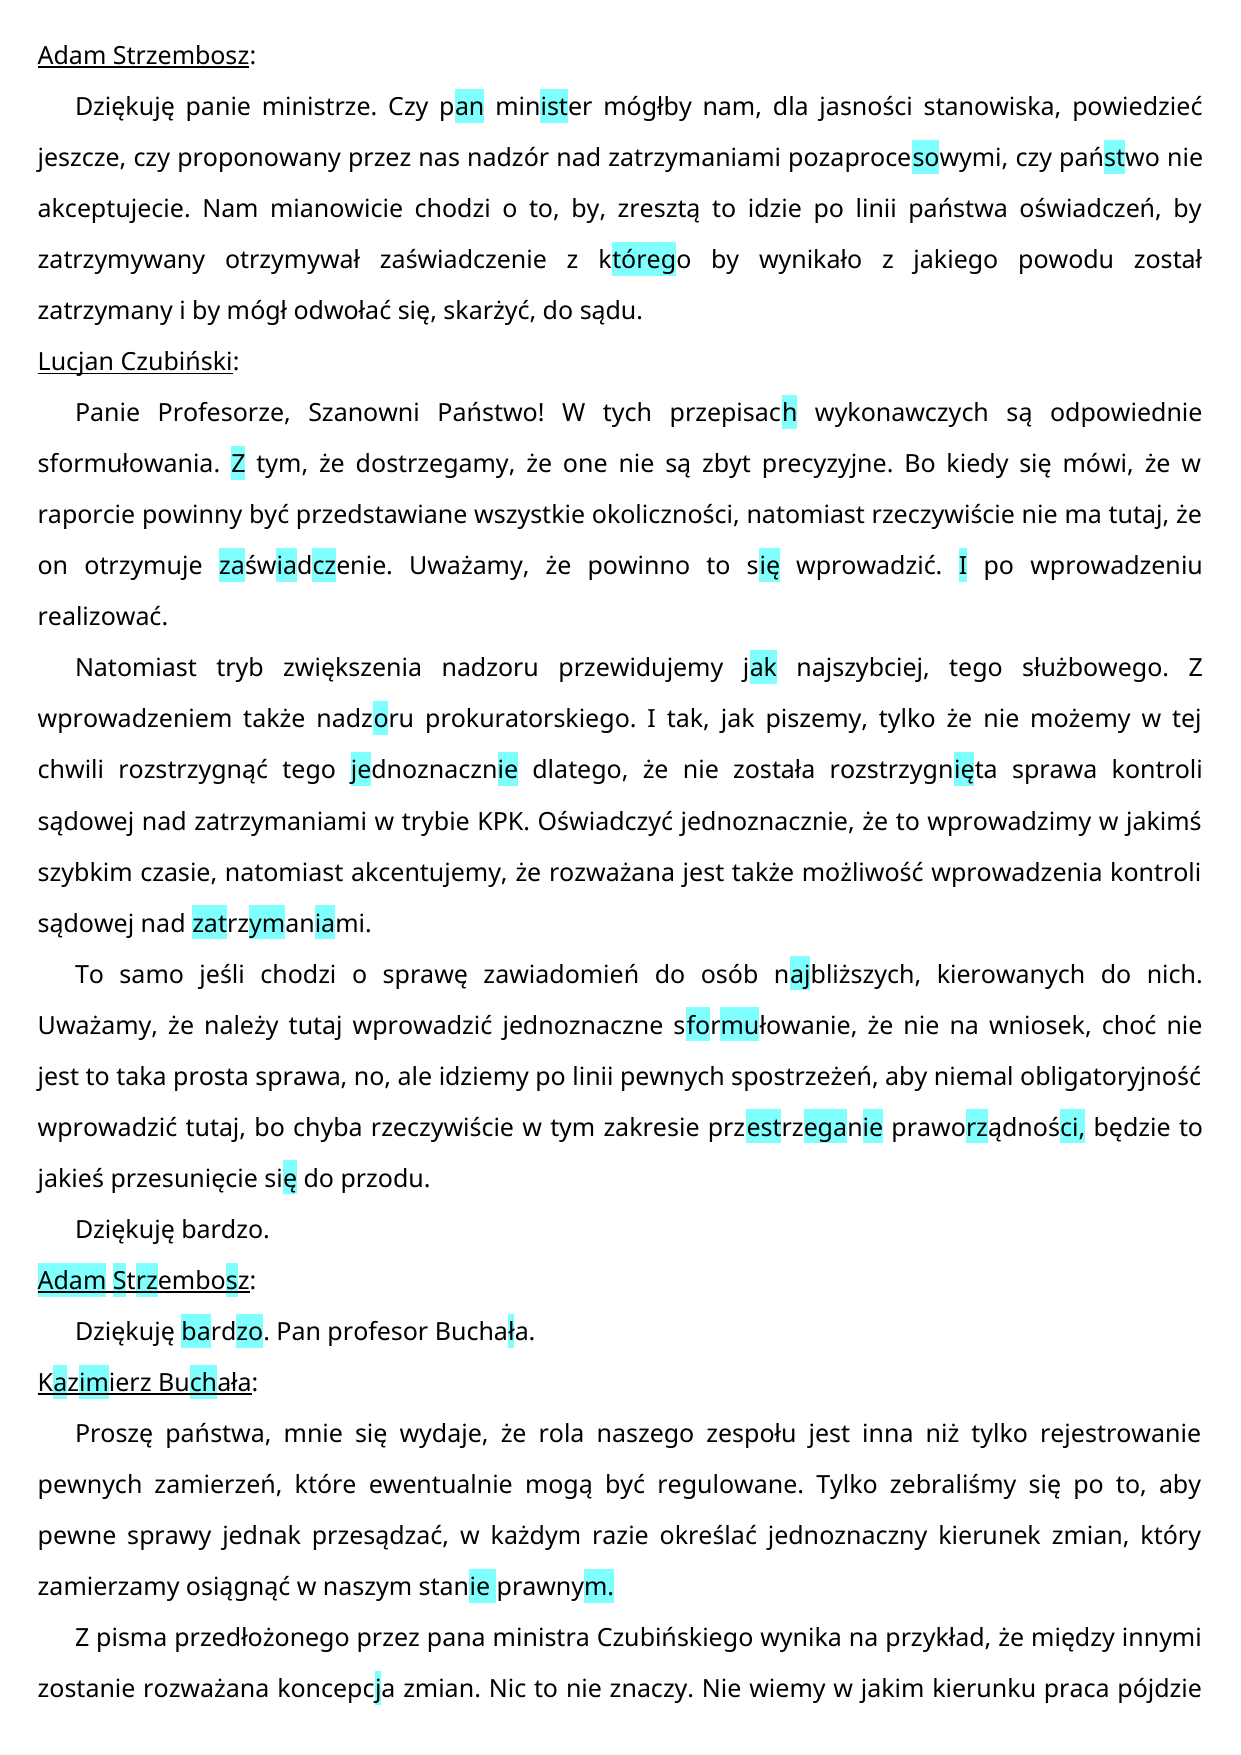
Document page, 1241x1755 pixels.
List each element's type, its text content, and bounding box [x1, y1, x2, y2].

text Kazimierz Buchała: [37, 1364, 1203, 1399]
text Natomiast tryb zwiększenia nadzoru przewidujemy jak najszybciej, tego służbowego. Z wprowadzeniem także nadzoru prokuratorskiego. I tak, jak piszemy, tylko że nie możemy w tej chwili rozstrzygnąć tego jednoznacznie dlatego, że nie została rozstrzygnięta sprawa kontroli sądowej nad zatrzymaniami w trybie KPK. Oświadczyć jednoznacznie, że to wprowadzimy w jakimś szybkim czasie, natomiast akcentujemy, że rozważana jest także możliwość wprowadzenia kontroli sądowej nad zatrzymaniami. [37, 650, 1203, 939]
text Panie Profesorze, Szanowni Państwo! W tych przepisach wykonawczych są odpowiednie sformułowania. Z tym, że dostrzegamy, że one nie są zbyt precyzyjne. Bo kiedy się mówi, że w raporcie powinny być przedstawiane wszystkie okoliczności, natomiast rzeczywiście nie ma tutaj, że on otrzymuje zaświadczenie. Uważamy, że powinno to się wprowadzić. I po wprowadzeniu realizować. [37, 395, 1203, 633]
text Dziękuję bardzo. Pan profesor Buchała. [37, 1313, 1203, 1348]
text Adam Strzembosz: [37, 37, 1203, 72]
text Dziękuję panie ministrze. Czy pan minister mógłby nam, dla jasności stanowiska, powiedzieć jeszcze, czy proponowany przez nas nadzór nad zatrzymaniami pozaprocesowymi, czy państwo nie akceptujecie. Nam mianowicie chodzi o to, by, zresztą to idzie po linii państwa oświadczeń, by zatrzymywany otrzymywał zaświadczenie z którego by wynikało z jakiego powodu został zatrzymany i by mógł odwołać się, skarżyć, do sądu. [37, 88, 1203, 327]
text Dziękuję bardzo. [37, 1211, 1203, 1246]
text Adam Strzembosz: [37, 1262, 1203, 1297]
text Z pisma przedłożonego przez pana ministra Czubińskiego wynika na przykład, że między innymi zostanie rozważana koncepcja zmian. Nic to nie znaczy. Nie wiemy w jakim kierunku praca pójdzie [37, 1620, 1203, 1705]
text To samo jeśli chodzi o sprawę zawiadomień do osób najbliższych, kierowanych do nich. Uważamy, że należy tutaj wprowadzić jednoznaczne sformułowanie, że nie na wniosek, choć nie jest to taka prosta sprawa, no, ale idziemy po linii pewnych spostrzeżeń, aby niemal obligatoryjność wprowadzić tutaj, bo chyba rzeczywiście w tym zakresie przestrzeganie praworządności, będzie to jakieś przesunięcie się do przodu. [37, 956, 1203, 1194]
text Lucjan Czubiński: [37, 344, 1203, 378]
text Proszę państwa, mnie się wydaje, że rola naszego zespołu jest inna niż tylko rejestrowanie pewnych zamierzeń, które ewentualnie mogą być regulowane. Tylko zebraliśmy się po to, aby pewne sprawy jednak przesądzać, w każdym razie określać jednoznaczny kierunek zmian, który zamierzamy osiągnąć w naszym stanie prawnym. [37, 1416, 1203, 1603]
